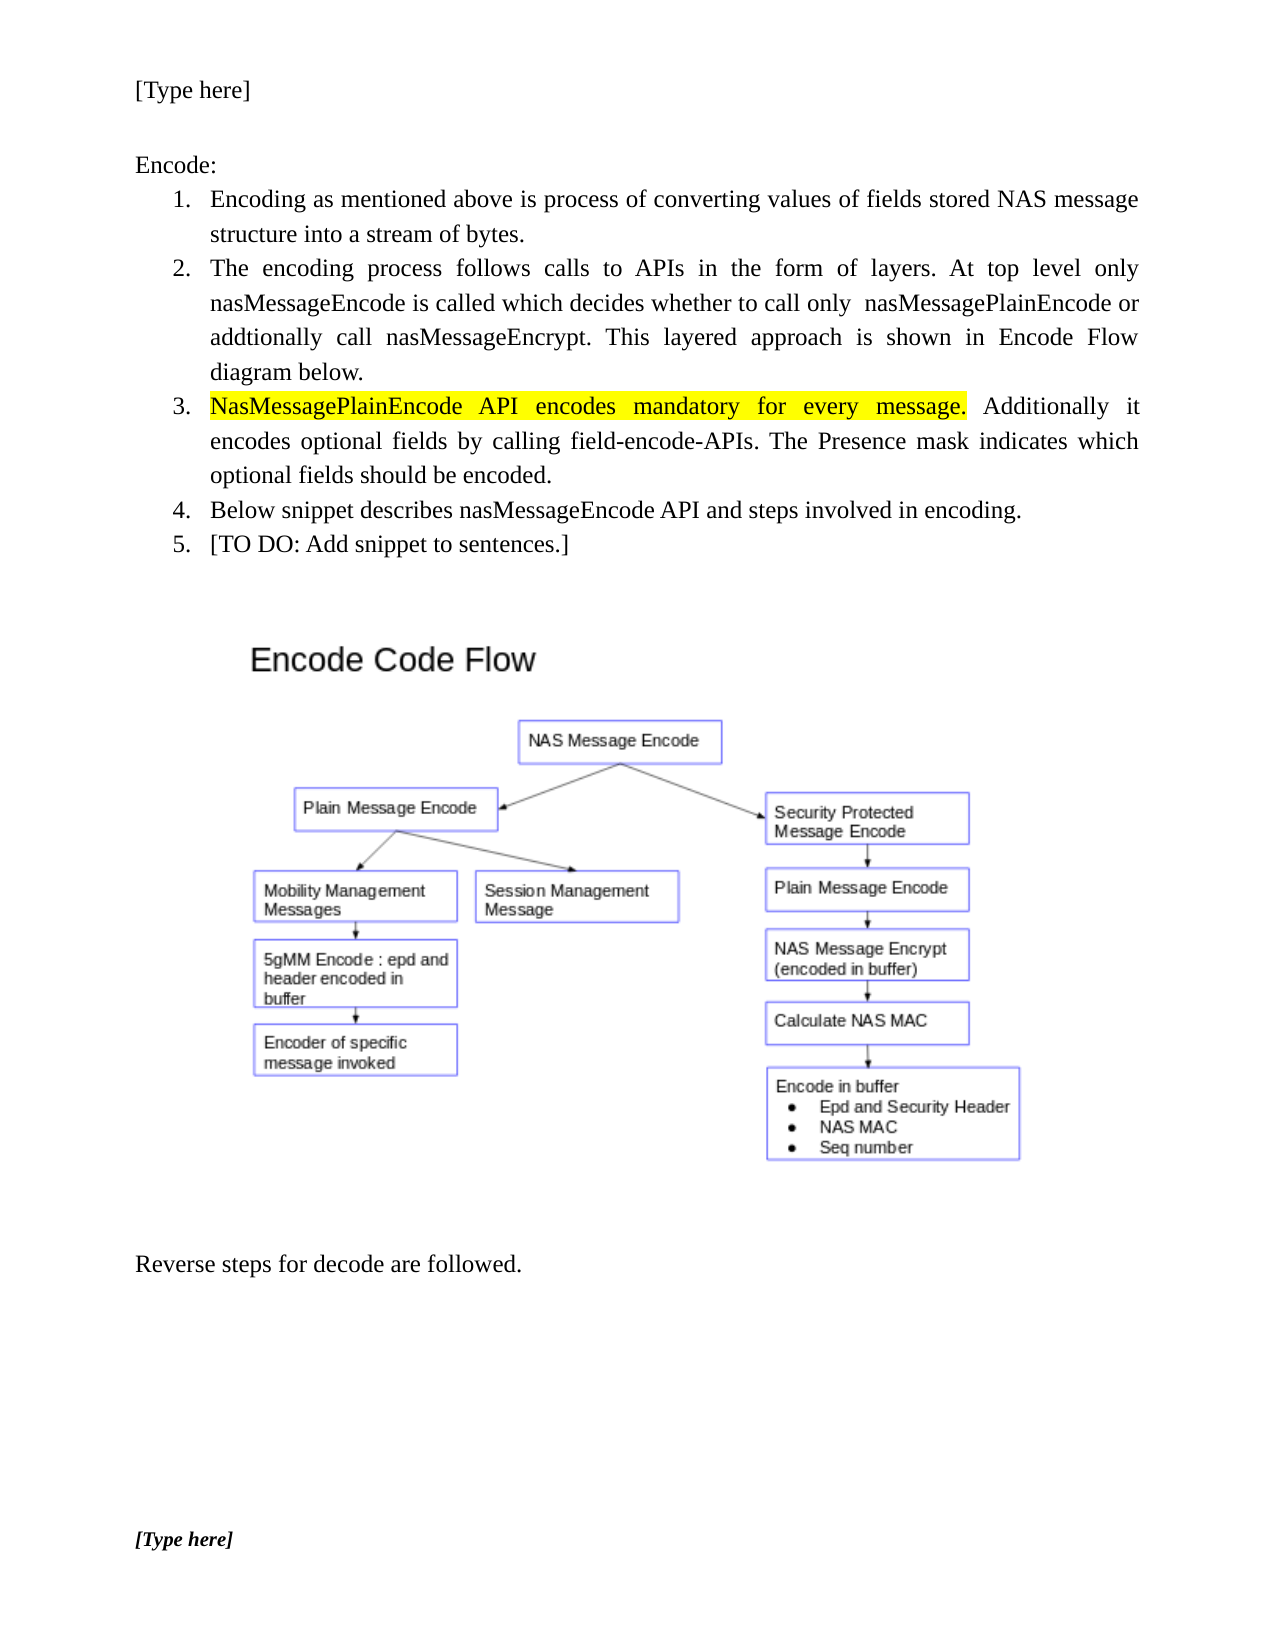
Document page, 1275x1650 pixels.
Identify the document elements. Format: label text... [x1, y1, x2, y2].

text Encode: [135, 150, 1140, 179]
text Reverse steps for decode are followed. [135, 1249, 1140, 1278]
list NasMessagePlainEncode API encodes mandatory for every message. Additionally it encodes optional fields by calling field-encode-APIs. The Presence mask indicates which optional fields should be encoded. [172, 391, 1140, 489]
list Encoding as mentioned above is process of converting values of fields stored NAS message structure into a stream of bytes. [172, 184, 1140, 248]
list The encoding process follows calls to APIs in the form of layers. At top level only nasMessageEncode is called which decides whether to call only nasMessagePlainEncode or addtionally call nasMessageEncrypt. This layered approach is shown in Encode Flow diagram below. [172, 253, 1140, 386]
list [TO DO: Add snippet to sentences.] [172, 529, 1140, 558]
list Below snippet describes nasMessageEncode API and steps involved in encoding. [172, 495, 1140, 523]
picture [215, 598, 1061, 1210]
